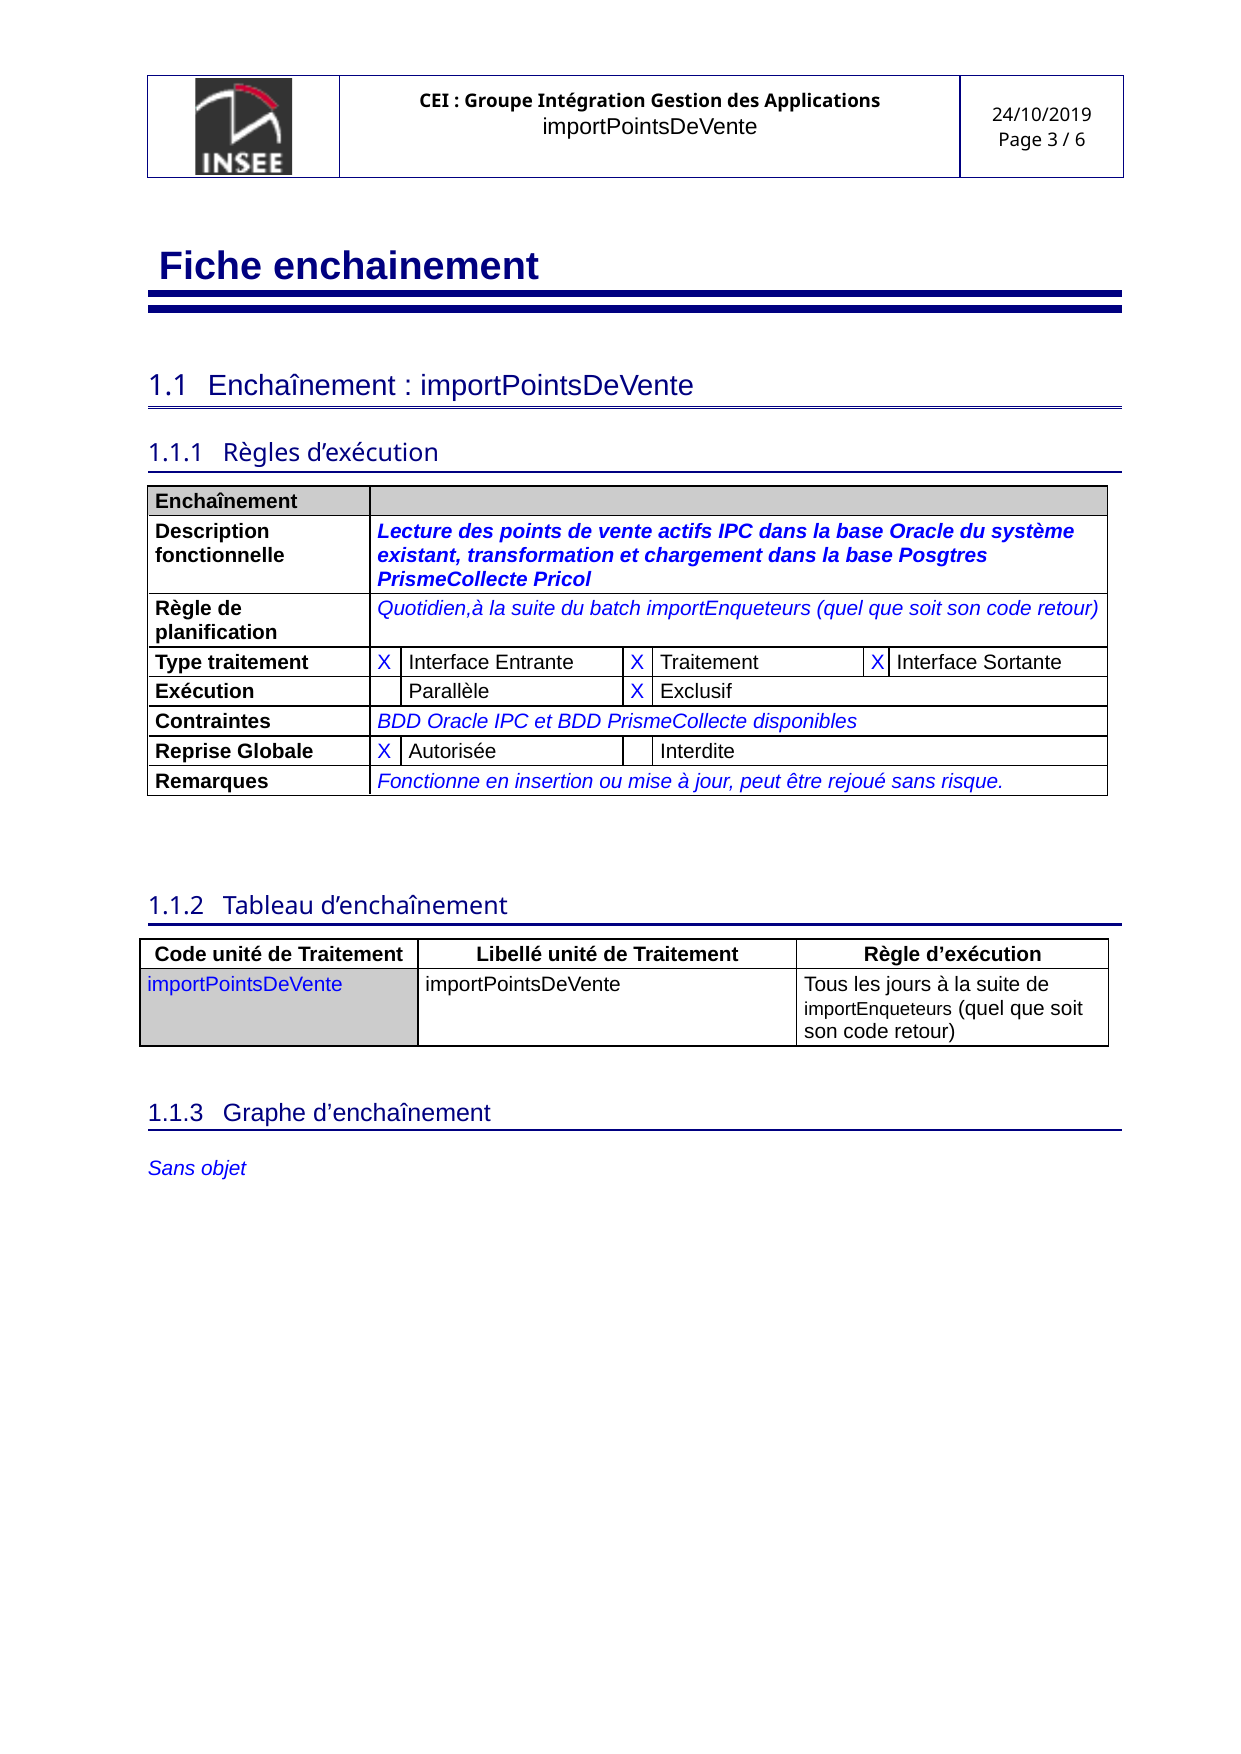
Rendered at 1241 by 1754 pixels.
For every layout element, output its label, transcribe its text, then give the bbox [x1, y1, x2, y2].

table_cell Tous les jours à la suite de importEnqueteurs (quel que soit son code retour) [797, 969, 1108, 1045]
table_cell Lecture des points de vente actifs IPC dans la base Oracle du système existant, transformation et chargement dans la base Posgtres PrismeCollecte Pricol [371, 516, 1107, 592]
table_cell Type traitement [148, 647, 369, 676]
table_cell importPointsDeVente [141, 969, 417, 1045]
table_cell X [624, 648, 652, 676]
table_cell Quotidien,à la suite du batch importEnqueteurs (quel que soit son code retour) [371, 594, 1107, 646]
table_cell [371, 677, 400, 705]
table_cell X [371, 648, 400, 676]
table_cell Traitement [653, 648, 863, 676]
table_cell [624, 737, 652, 765]
table_cell Description fonctionnelle [148, 516, 369, 592]
text Sans objet [148, 1156, 1122, 1180]
subtitle Règles d’exécution [148, 434, 1122, 471]
table_header Libellé unité de Traitement [419, 940, 796, 968]
subtitle Tableau d’enchaînement [148, 887, 1122, 923]
table_cell X [371, 737, 400, 765]
table_cell Exécution [148, 677, 369, 705]
table_cell importPointsDeVente [419, 969, 796, 1045]
table_cell Règle de planification [148, 594, 369, 646]
table_cell Interface Entrante [402, 648, 622, 676]
table_cell BDD Oracle IPC et BDD PrismeCollecte disponibles [371, 707, 1107, 735]
table_cell Reprise Globale [148, 736, 369, 765]
table_header [371, 487, 1107, 515]
table_cell Exclusif [653, 677, 1107, 705]
picture [195, 78, 293, 175]
table_cell Interface Sortante [890, 648, 1107, 676]
table_cell Parallèle [402, 677, 622, 705]
table_cell Interdite [653, 737, 1107, 765]
table_header Règle d’exécution [797, 940, 1108, 968]
table_cell Contraintes [148, 706, 369, 735]
subtitle Graphe d’enchaînement [148, 1098, 1122, 1129]
subtitle Enchaînement : importPointsDeVente [148, 364, 1122, 406]
table_cell Fonctionne en insertion ou mise à jour, peut être rejoué sans risque. [371, 766, 1107, 794]
table_cell Autorisée [402, 737, 622, 765]
table_cell Remarques [148, 766, 369, 794]
table_cell X [624, 677, 652, 705]
table_header Code unité de Traitement [141, 940, 417, 968]
subtitle [148, 297, 1122, 305]
subtitle Fiche enchainement [148, 242, 1122, 290]
table_cell X [864, 648, 888, 676]
table_header Enchaînement [148, 487, 369, 515]
